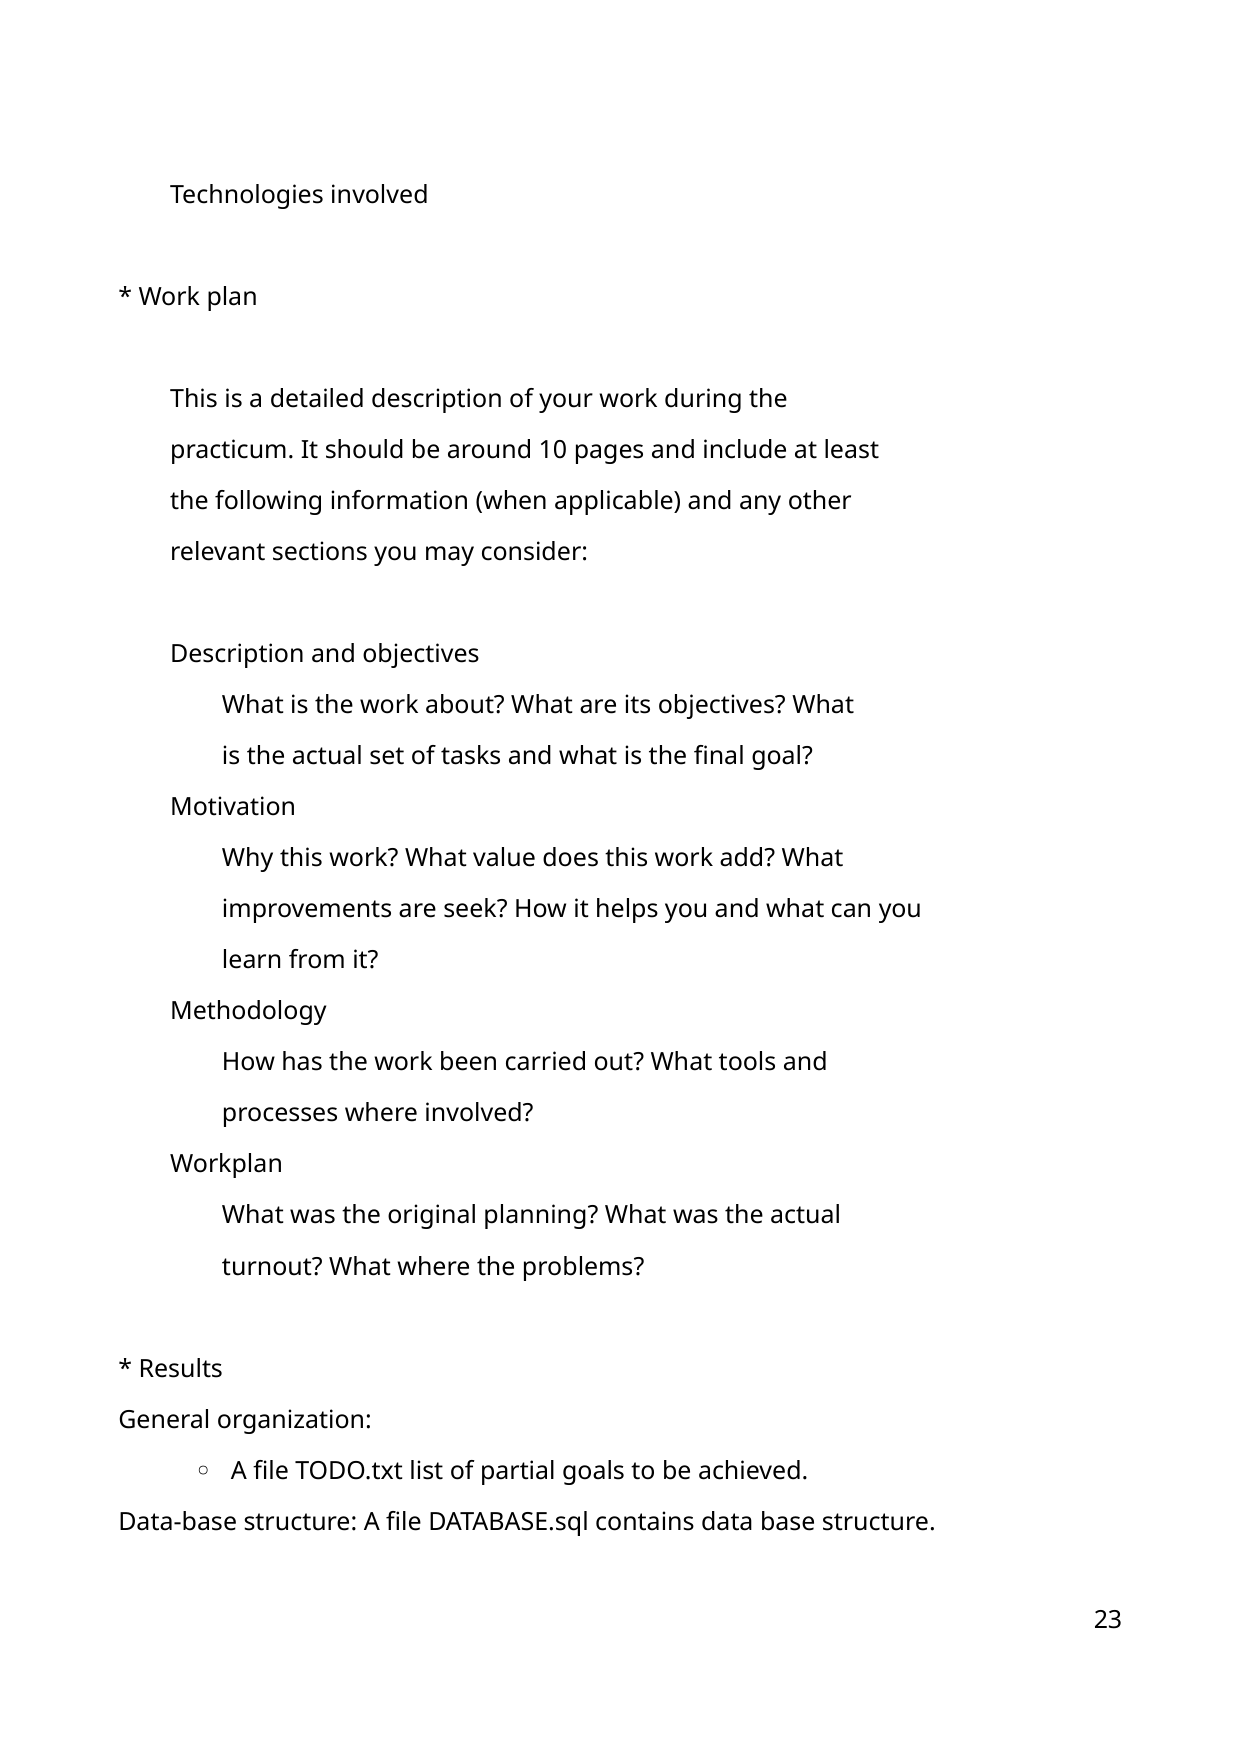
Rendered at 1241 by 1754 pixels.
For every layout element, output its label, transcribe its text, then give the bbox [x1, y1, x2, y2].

text learn from it? [118, 942, 1122, 976]
text Description and objectives [118, 636, 1122, 670]
text This is a detailed description of your work during the [118, 381, 1122, 414]
text Methodology [118, 993, 1122, 1027]
text processes where involved? [118, 1095, 1122, 1129]
text * Results [118, 1350, 1122, 1384]
text relevant sections you may consider: [118, 534, 1122, 568]
text Data-base structure: A file DATABASE.sql contains data base structure. [118, 1503, 1122, 1537]
text improvements are seek? How it helps you and what can you [118, 891, 1122, 925]
text Why this work? What value does this work add? What [118, 840, 1122, 874]
text General organization: [118, 1401, 1122, 1435]
text is the actual set of tasks and what is the final goal? [118, 738, 1122, 772]
list A file TODO.txt list of partial goals to be achieved. [193, 1452, 1122, 1486]
text the following information (when applicable) and any other [118, 483, 1122, 517]
text What is the work about? What are its objectives? What [118, 687, 1122, 721]
text How has the work been carried out? What tools and [118, 1044, 1122, 1078]
text Technologies involved [118, 176, 1122, 210]
text practicum. It should be around 10 pages and include at least [118, 432, 1122, 466]
text * Work plan [118, 278, 1122, 312]
text What was the original planning? What was the actual [118, 1197, 1122, 1231]
text turnout? What where the problems? [118, 1248, 1122, 1282]
text Workplan [118, 1146, 1122, 1180]
text Motivation [118, 789, 1122, 823]
